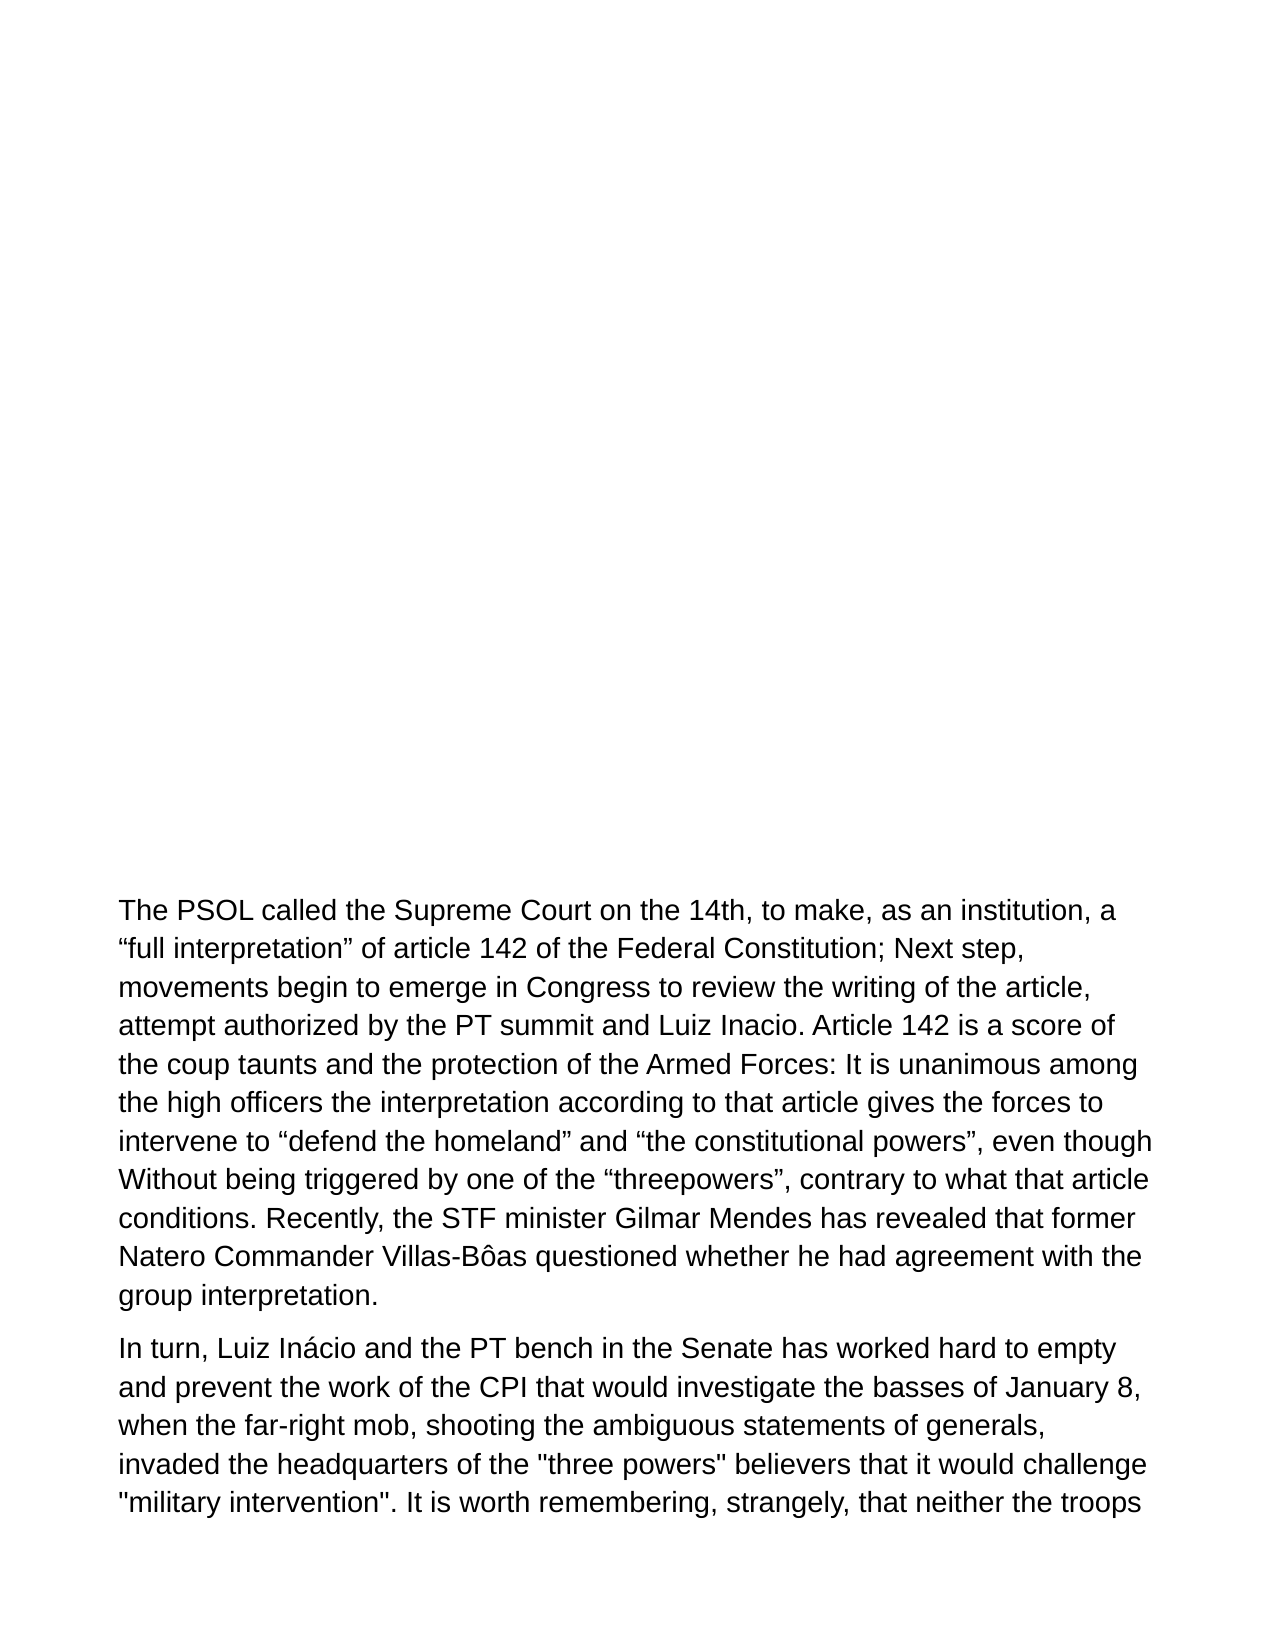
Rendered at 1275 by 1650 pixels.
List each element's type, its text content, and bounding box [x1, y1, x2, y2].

text In turn, Luiz Inácio and the PT bench in the Senate has worked hard to empty and prevent the work of the CPI that would investigate the basses of January 8, when the far-right mob, shooting the ambiguous statements of generals, invaded the headquarters of the "three powers" believers that it would challenge "military intervention". It is worth remembering, strangely, that neither the troops [118, 1331, 1157, 1519]
text The PSOL called the Supreme Court on the 14th, to make, as an institution, a “full interpretation” of article 142 of the Federal Constitution; Next step, movements begin to emerge in Congress to review the writing of the article, attempt authorized by the PT summit and Luiz Inacio. Article 142 is a score of the coup taunts and the protection of the Armed Forces: It is unanimous among the high officers the interpretation according to that article gives the forces to intervene to “defend the homeland” and “the constitutional powers”, even though Without being triggered by one of the “threepowers”, contrary to what that article conditions. Recently, the STF minister Gilmar Mendes has revealed that former Natero Commander Villas-Bôas questioned whether he had agreement with the group interpretation. [118, 118, 1157, 1311]
